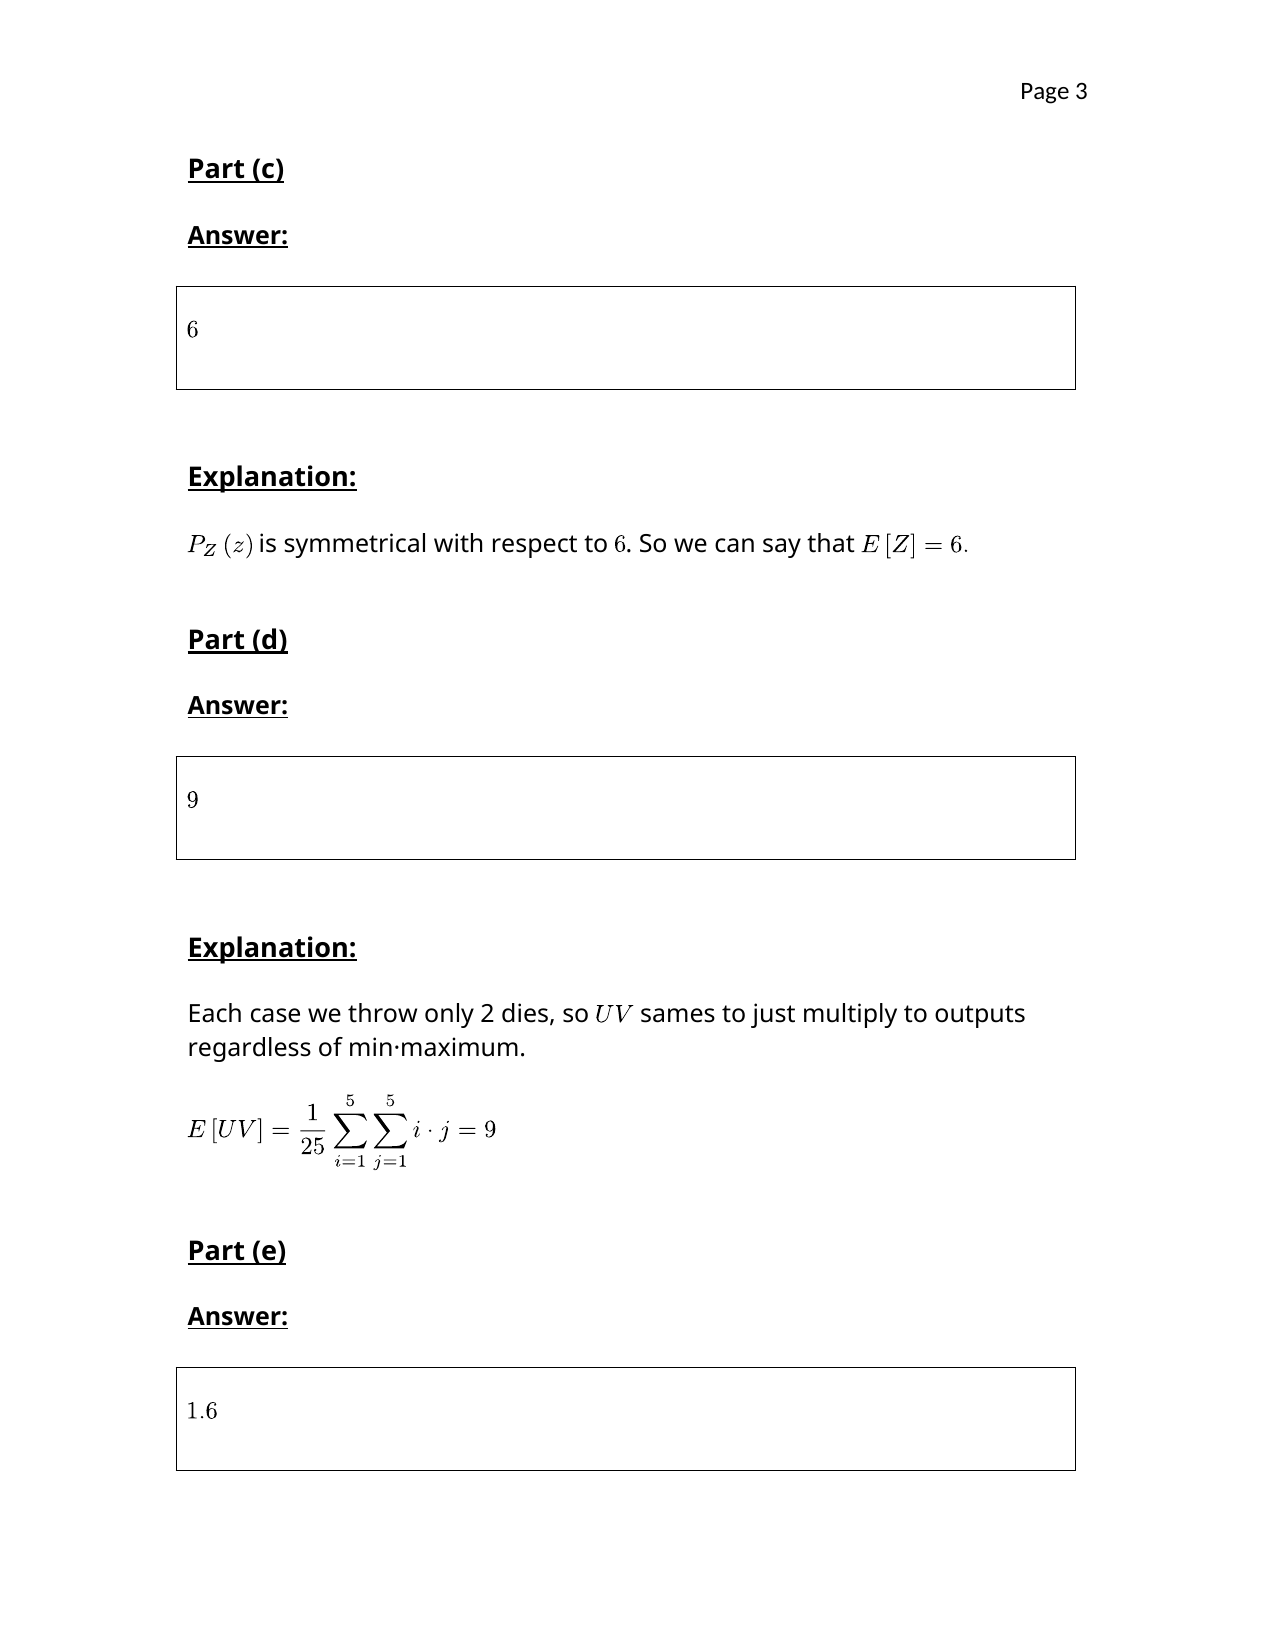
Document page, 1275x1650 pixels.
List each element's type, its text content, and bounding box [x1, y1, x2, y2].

text Each case we throw only 2 dies, so sames to just multiply to outputs regardless of min·maximum. [187, 996, 1087, 1064]
text Explanation: [187, 928, 1087, 965]
text Answer: [187, 217, 1087, 251]
text Part (d) [187, 620, 1087, 657]
table_header [177, 757, 1075, 859]
table_header [177, 287, 1075, 389]
table_header [177, 1368, 1075, 1470]
text Answer: [187, 688, 1087, 722]
text Part (c) [187, 150, 1087, 187]
text Answer: [187, 1299, 1087, 1333]
text Explanation: [187, 458, 1087, 495]
text is symmetrical with respect to . So we can say that [187, 525, 1087, 559]
text Part (e) [187, 1231, 1087, 1268]
